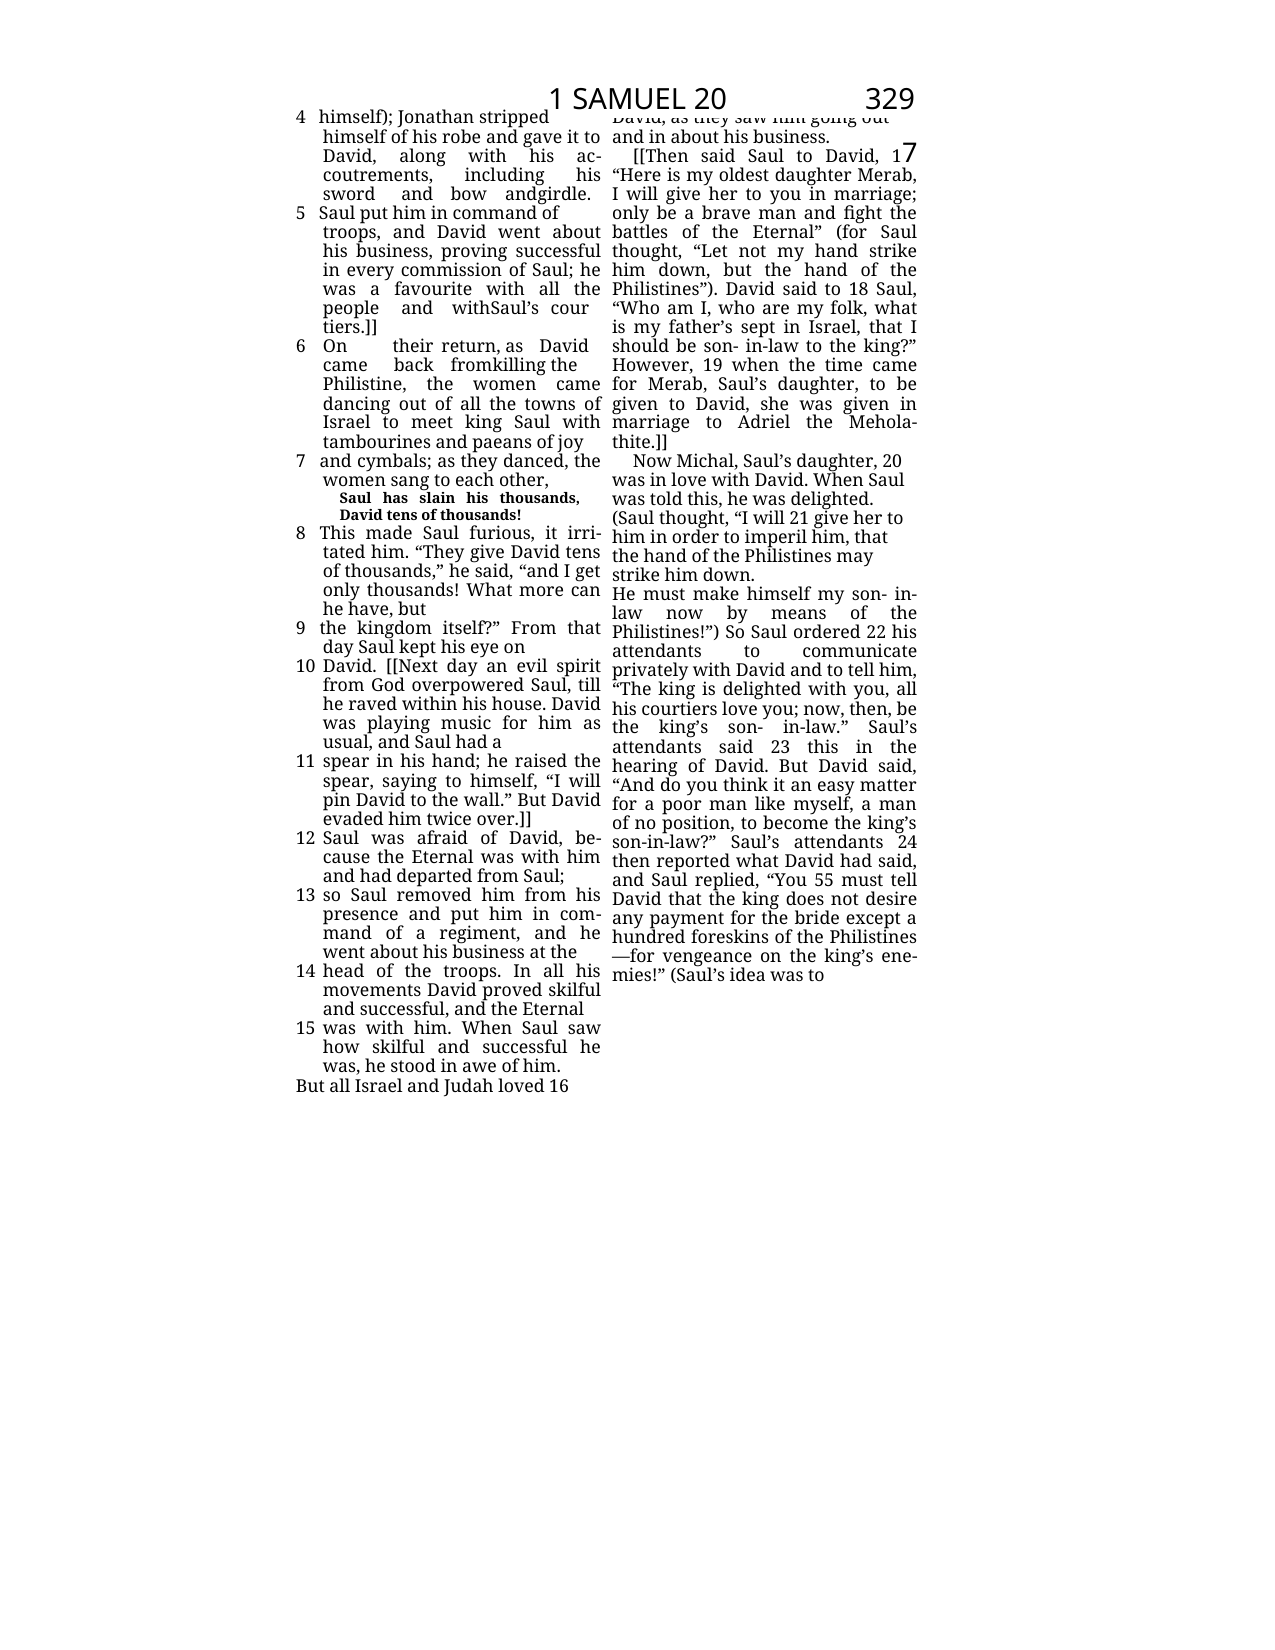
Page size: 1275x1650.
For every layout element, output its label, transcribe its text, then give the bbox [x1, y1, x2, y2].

list spear in his hand; he raised the spear, saying to himself, “I will pin David to the wall.” But David evaded him twice over.]] [296, 753, 601, 829]
text came back from killing the [323, 357, 601, 376]
text But all Israel and Judah loved 16 David, as they saw him going out and in about his business. [612, 109, 917, 147]
list Saul put him in command of [296, 204, 601, 223]
list was with him. When Saul saw how skilful and successful he was, he stood in awe of him. [296, 1019, 601, 1077]
list This made Saul furious, it irri­tated him. “They give David tens of thousands,” he said, “and I get only thousands! What more can he have, but [296, 524, 601, 619]
list head of the troops. In all his movements David proved skilful and successful, and the Eternal [296, 962, 601, 1019]
text But all Israel and Judah loved 16 David, as they saw him going out and in about his business. [296, 1077, 601, 1096]
list himself); Jonathan stripped [296, 109, 601, 128]
text Now Michal, Saul’s daughter, 20 was in love with David. When Saul was told this, he was de­lighted. (Saul thought, “I will 21 give her to him in order to im­peril him, that the hand of the Philistines may strike him down. [612, 452, 917, 585]
text troops, and David went about his business, proving successful in every commission of Saul; he was a favourite with all the people and with Saul’s cour­ [323, 223, 601, 318]
text Philistine, the women came dancing out of all the towns of Israel to meet king Saul with tambourines and paeans of joy [323, 376, 601, 452]
text tiers.]] [323, 318, 601, 337]
list Saul was afraid of David, be­cause the Eternal was with him and had departed from Saul; [296, 829, 601, 886]
list David. [[Next day an evil spirit from God overpowered Saul, till he raved within his house. David was playing music for him as usual, and Saul had a [296, 657, 601, 753]
list so Saul removed him from his presence and put him in com­mand of a regiment, and he went about his business at the [296, 886, 601, 962]
list the kingdom itself?” From that day Saul kept his eye on [296, 619, 601, 657]
text Saul has slain his thousands, David tens of thousands! [339, 490, 580, 524]
text [[Then said Saul to David, 17 “Here is my oldest daughter Merab, I will give her to you in marriage; only be a brave man and fight the battles of the Eternal” (for Saul thought, “Let not my hand strike him down, but the hand of the Philistines”). David said to 18 Saul, “Who am I, who are my folk, what is my father’s sept in Israel, that I should be son- in-law to the king?” However, 19 when the time came for Merab, Saul’s daughter, to be given to David, she was given in mar­riage to Adriel the Mehola- thite.]] [612, 147, 917, 452]
list and cymbals; as they danced, the women sang to each other, [296, 452, 601, 490]
list On their return, as David [296, 337, 601, 357]
text He must make himself my son- in-law now by means of the Philistines!”) So Saul ordered 22 his attendants to communicate privately with David and to tell him, “The king is delighted with you, all his courtiers love you; now, then, be the king’s son- in-law.” Saul’s attendants said 23 this in the hearing of David. But David said, “And do you think it an easy matter for a poor man like myself, a man of no position, to become the king’s son-in-law?” Saul’s attendants 24 then reported what David had said, and Saul replied, “You 55 must tell David that the king does not desire any payment for the bride except a hundred foreskins of the Philistines—for vengeance on the king’s ene­mies!” (Saul’s idea was to [612, 585, 917, 986]
text himself of his robe and gave it to David, along with his ac­coutrements, including his sword and bow and girdle. [323, 128, 601, 204]
